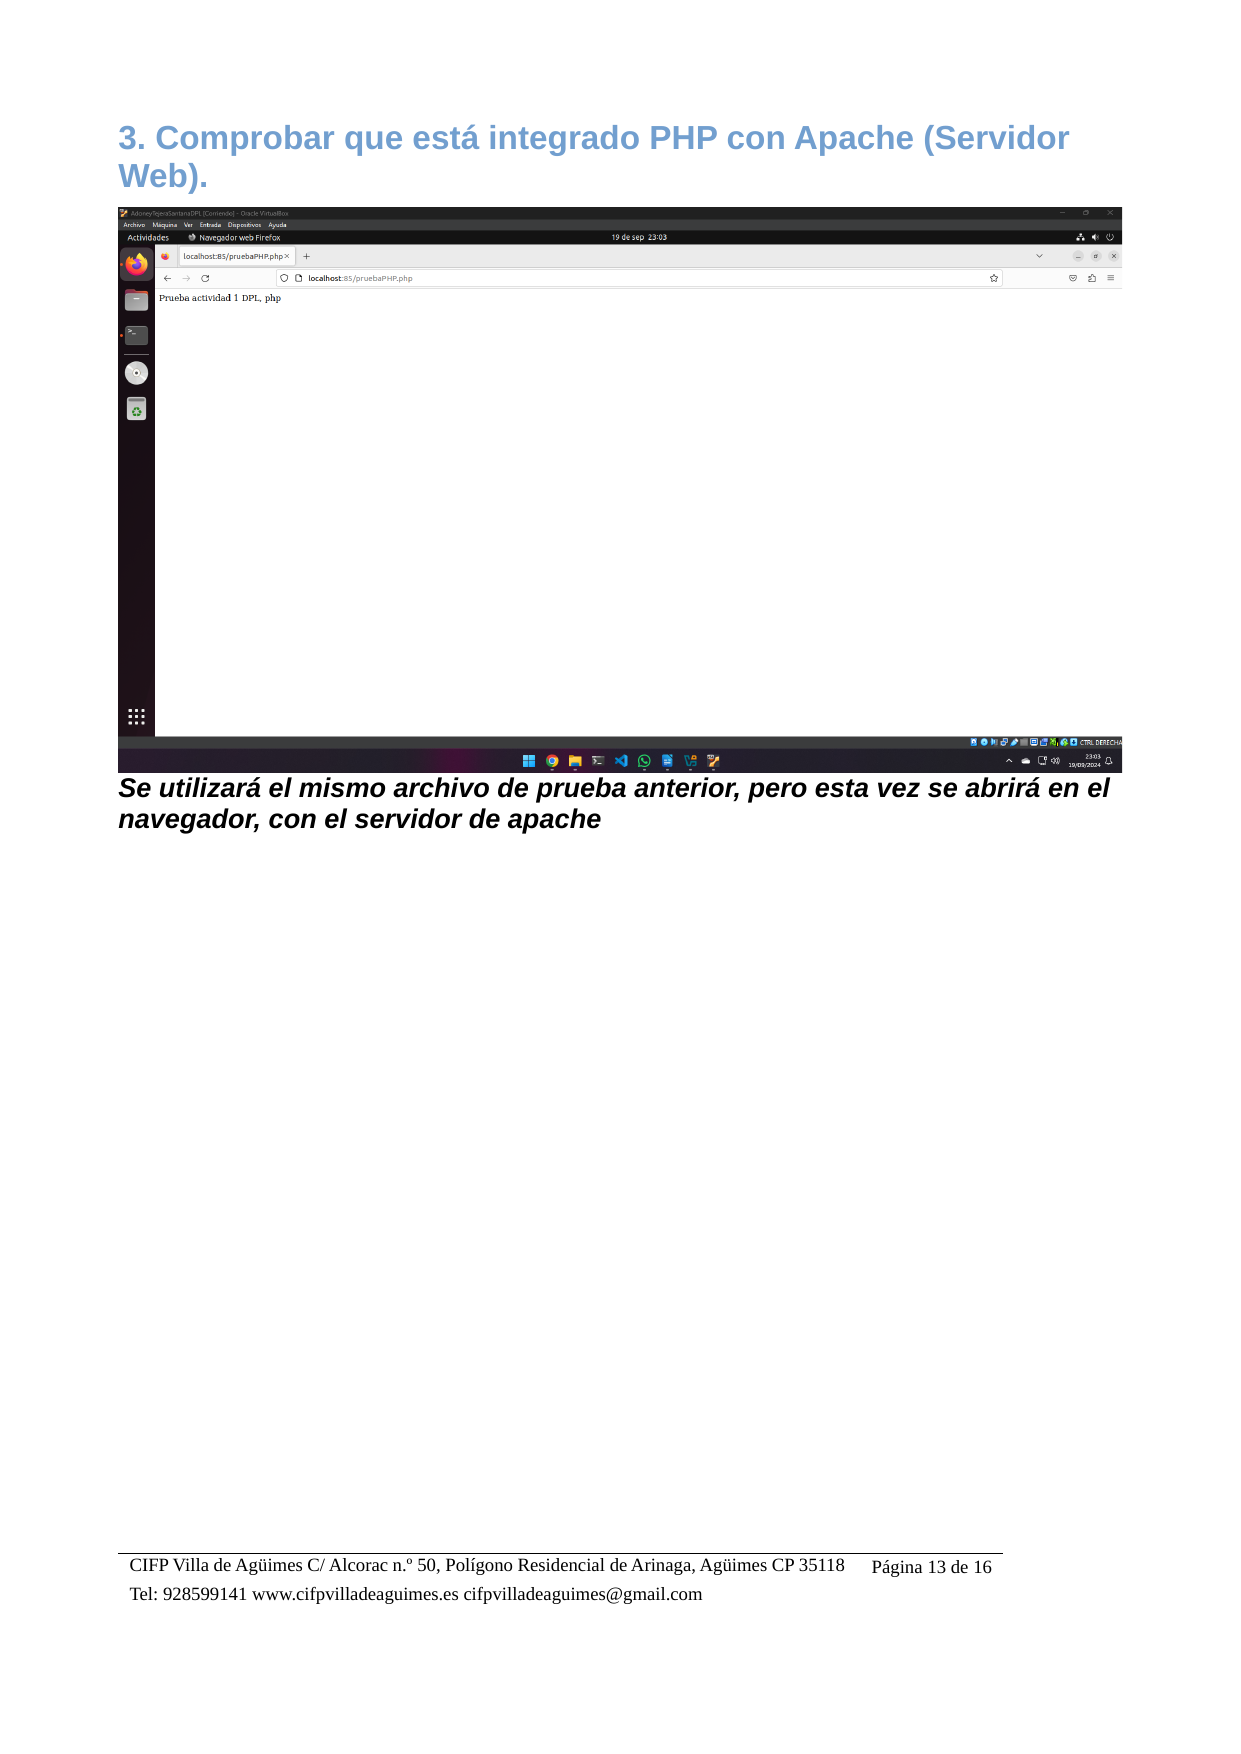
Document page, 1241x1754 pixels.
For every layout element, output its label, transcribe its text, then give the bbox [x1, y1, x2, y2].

subtitle Se utilizará el mismo archivo de prueba anterior, pero esta vez se abrirá en el navegador, con el servidor de apache [118, 773, 1122, 835]
subtitle 3. Comprobar que está integrado PHP con Apache (Servidor Web). [118, 118, 1122, 195]
picture [118, 207, 1123, 773]
